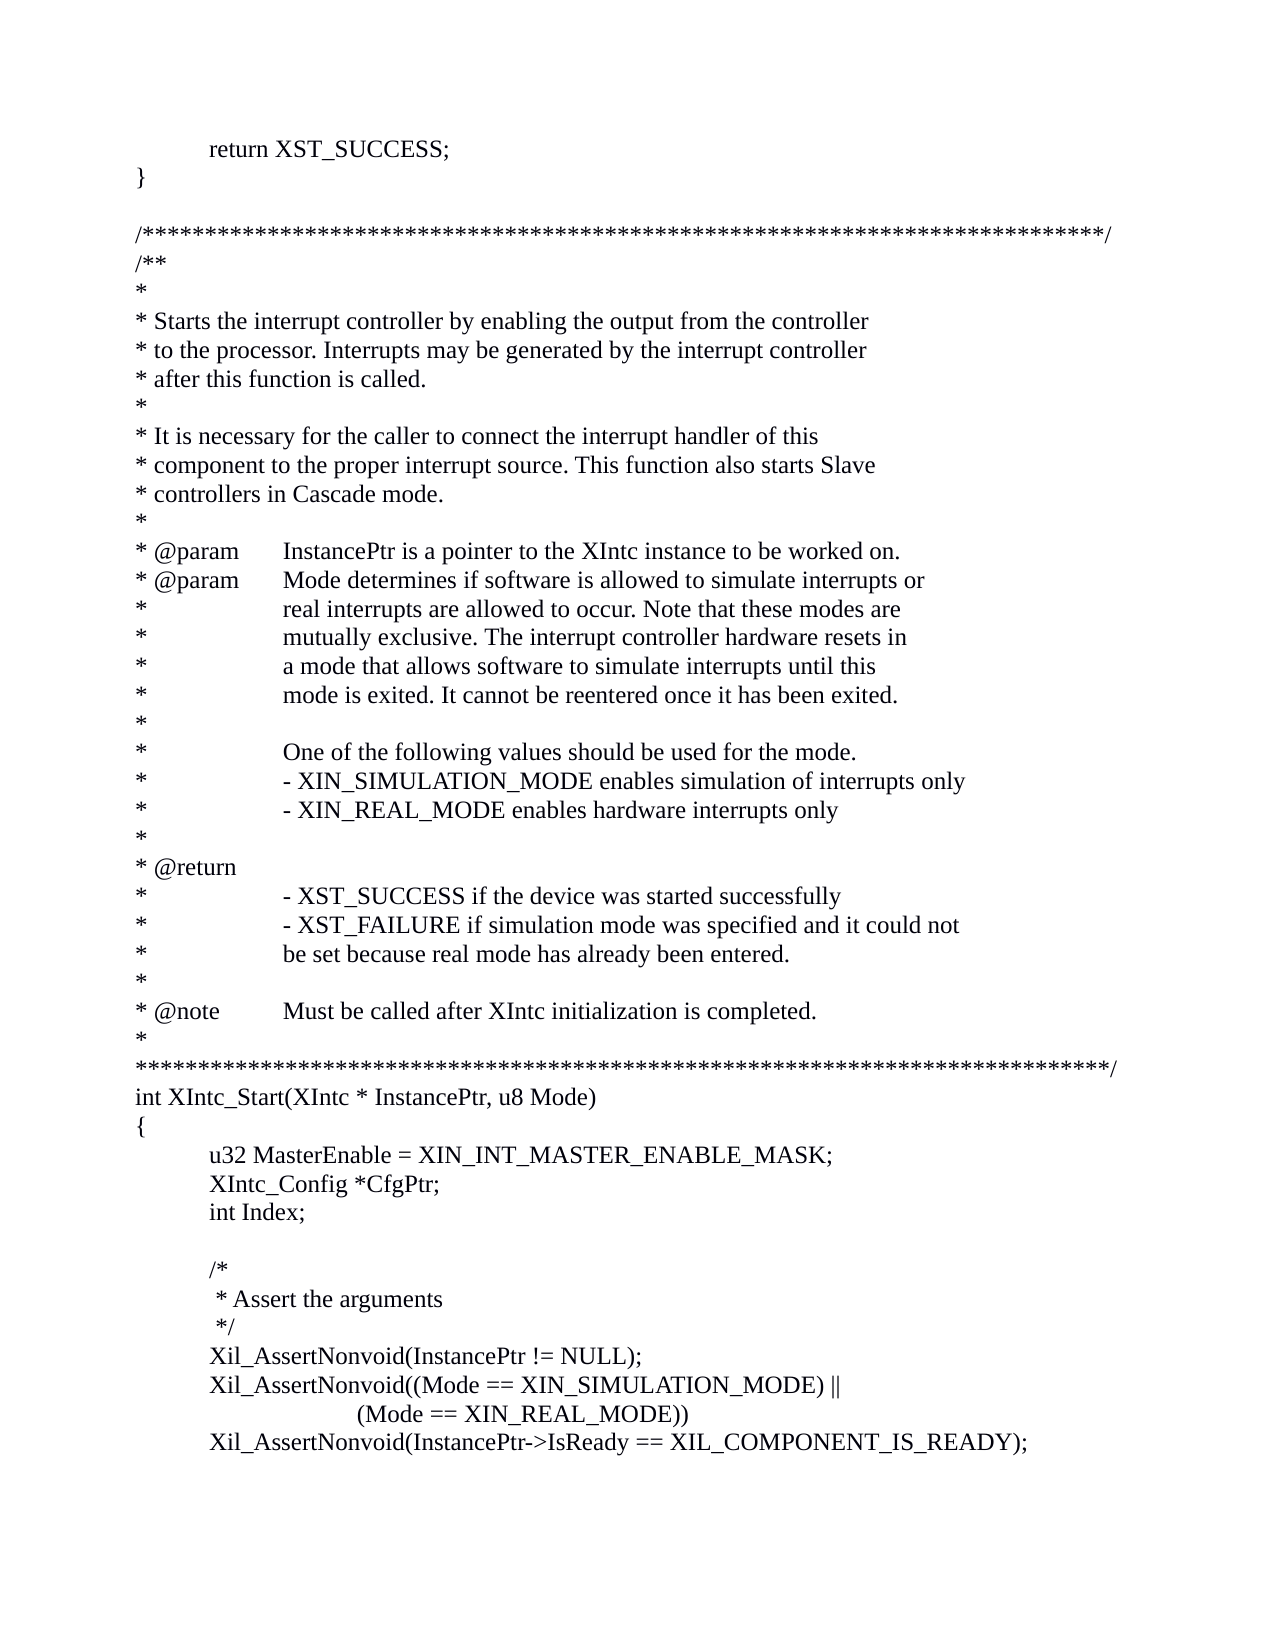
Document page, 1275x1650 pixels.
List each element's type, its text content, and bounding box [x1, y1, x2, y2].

text int Index; [135, 1197, 1125, 1226]
text /** [135, 249, 1125, 277]
text * One of the following values should be used for the mode. [135, 737, 1125, 766]
text * - XIN_SIMULATION_MODE enables simulation of interrupts only [135, 766, 1125, 795]
text Xil_AssertNonvoid(InstancePtr != NULL); [135, 1341, 1125, 1370]
text * to the processor. Interrupts may be generated by the interrupt controller [135, 335, 1125, 364]
text * [135, 392, 1125, 421]
text * mode is exited. It cannot be reentered once it has been exited. [135, 680, 1125, 709]
text * [135, 967, 1125, 996]
text (Mode == XIN_REAL_MODE)) [135, 1399, 1125, 1427]
text * @param Mode determines if software is allowed to simulate interrupts or [135, 565, 1125, 594]
text { [135, 1111, 1125, 1140]
text /* [135, 1255, 1125, 1284]
text * [135, 709, 1125, 737]
text } [135, 162, 1125, 191]
text * @return [135, 852, 1125, 881]
text * mutually exclusive. The interrupt controller hardware resets in [135, 622, 1125, 651]
text * [135, 507, 1125, 536]
text * - XST_SUCCESS if the device was started successfully [135, 881, 1125, 910]
text * @param InstancePtr is a pointer to the XIntc instance to be worked on. [135, 536, 1125, 565]
text return XST_SUCCESS; [135, 134, 1125, 162]
text * component to the proper interrupt source. This function also starts Slave [135, 450, 1125, 479]
text * controllers in Cascade mode. [135, 479, 1125, 507]
text * @note Must be called after XIntc initialization is completed. [135, 996, 1125, 1025]
text * [135, 1025, 1125, 1054]
text */ [135, 1312, 1125, 1341]
text u32 MasterEnable = XIN_INT_MASTER_ENABLE_MASK; [135, 1140, 1125, 1169]
text * a mode that allows software to simulate interrupts until this [135, 651, 1125, 680]
text * real interrupts are allowed to occur. Note that these modes are [135, 594, 1125, 622]
text * - XST_FAILURE if simulation mode was specified and it could not [135, 910, 1125, 939]
text * It is necessary for the caller to connect the interrupt handler of this [135, 421, 1125, 450]
text Xil_AssertNonvoid((Mode == XIN_SIMULATION_MODE) || [135, 1370, 1125, 1399]
text * [135, 824, 1125, 852]
text Xil_AssertNonvoid(InstancePtr->IsReady == XIL_COMPONENT_IS_READY); [135, 1427, 1125, 1456]
text * [135, 277, 1125, 306]
text XIntc_Config *CfgPtr; [135, 1169, 1125, 1197]
text int XIntc_Start(XIntc * InstancePtr, u8 Mode) [135, 1082, 1125, 1111]
text * Starts the interrupt controller by enabling the output from the controller [135, 306, 1125, 335]
text * - XIN_REAL_MODE enables hardware interrupts only [135, 795, 1125, 824]
text /*****************************************************************************/ [135, 220, 1125, 249]
text * after this function is called. [135, 364, 1125, 392]
text * Assert the arguments [135, 1284, 1125, 1312]
text * be set because real mode has already been entered. [135, 939, 1125, 967]
text ******************************************************************************/ [135, 1054, 1125, 1082]
